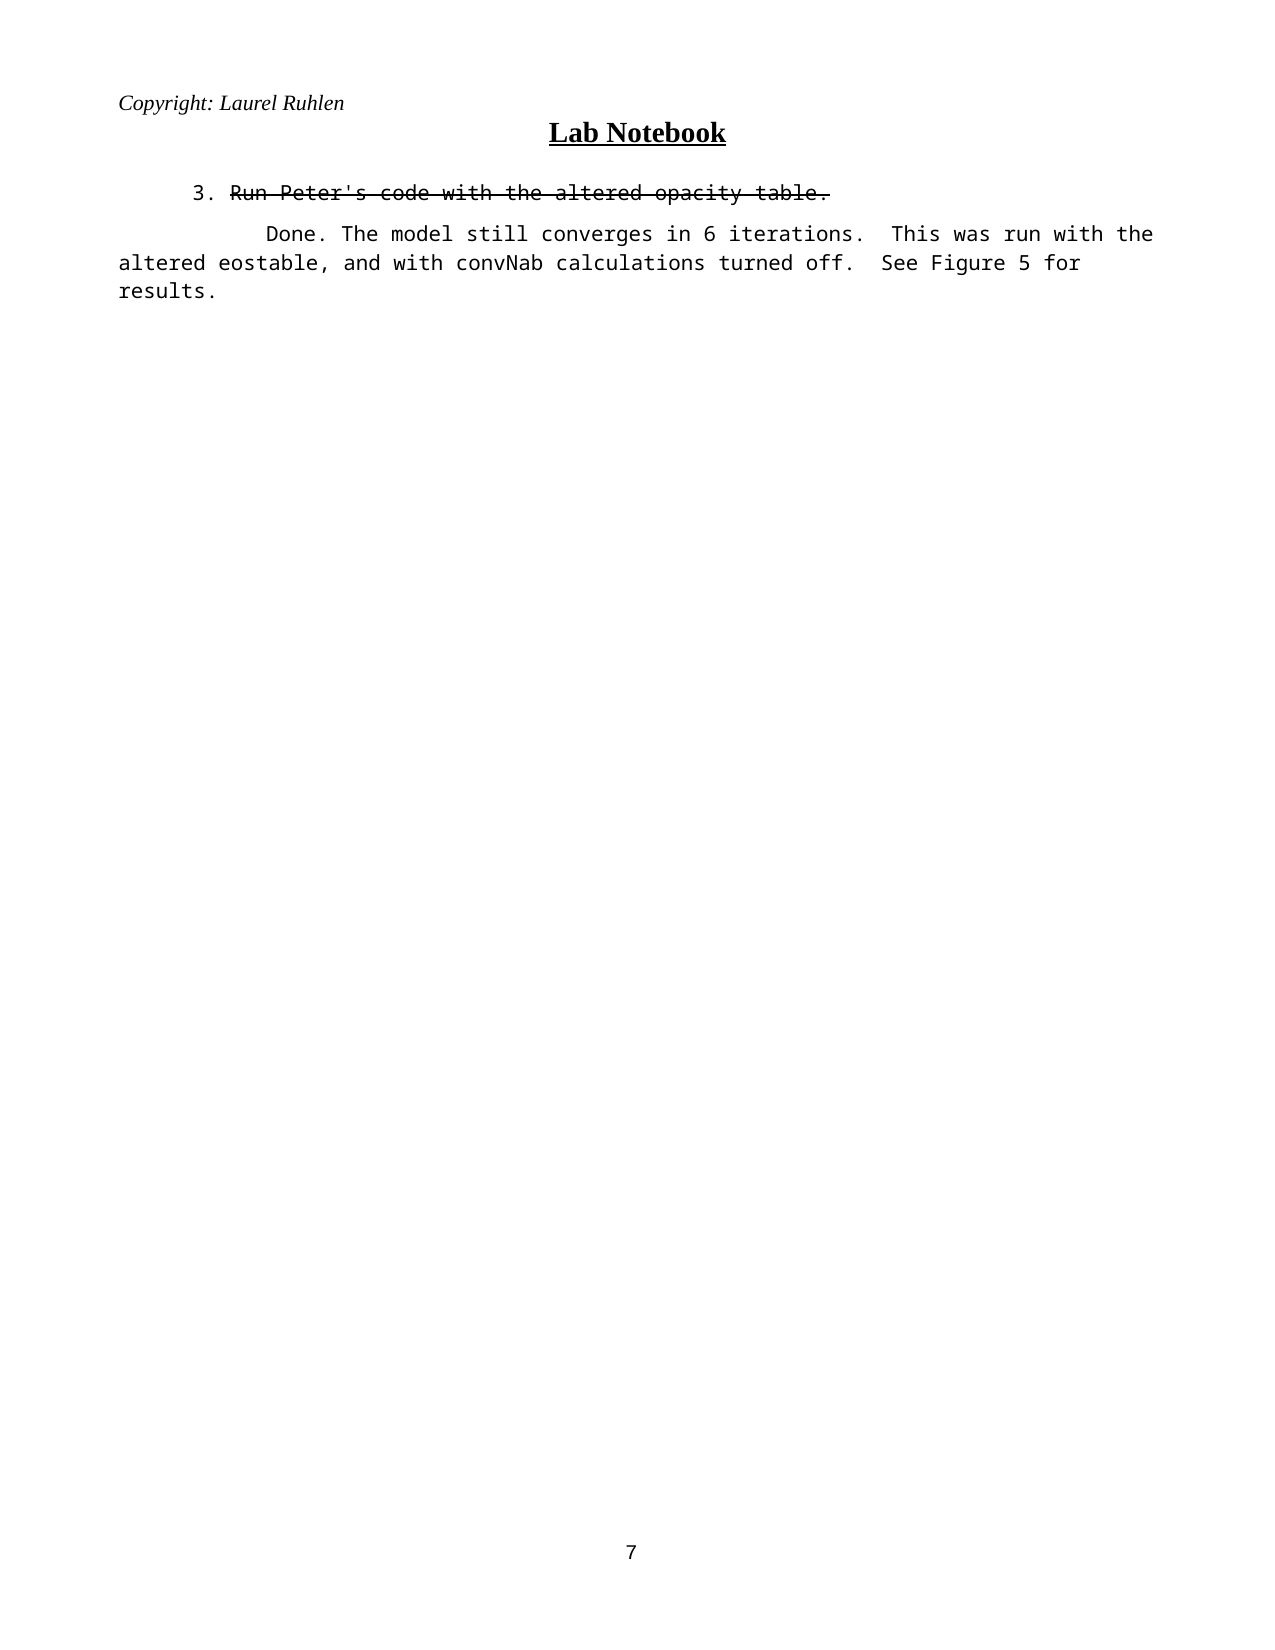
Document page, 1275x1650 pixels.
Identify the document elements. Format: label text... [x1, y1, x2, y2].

text Done. The model still converges in 6 iterations. This was run with the altered eostable, and with convNab calculations turned off. See Figure 5 for results. [118, 219, 1157, 304]
text 3. Run Peter's code with the altered opacity table. [118, 178, 1157, 207]
